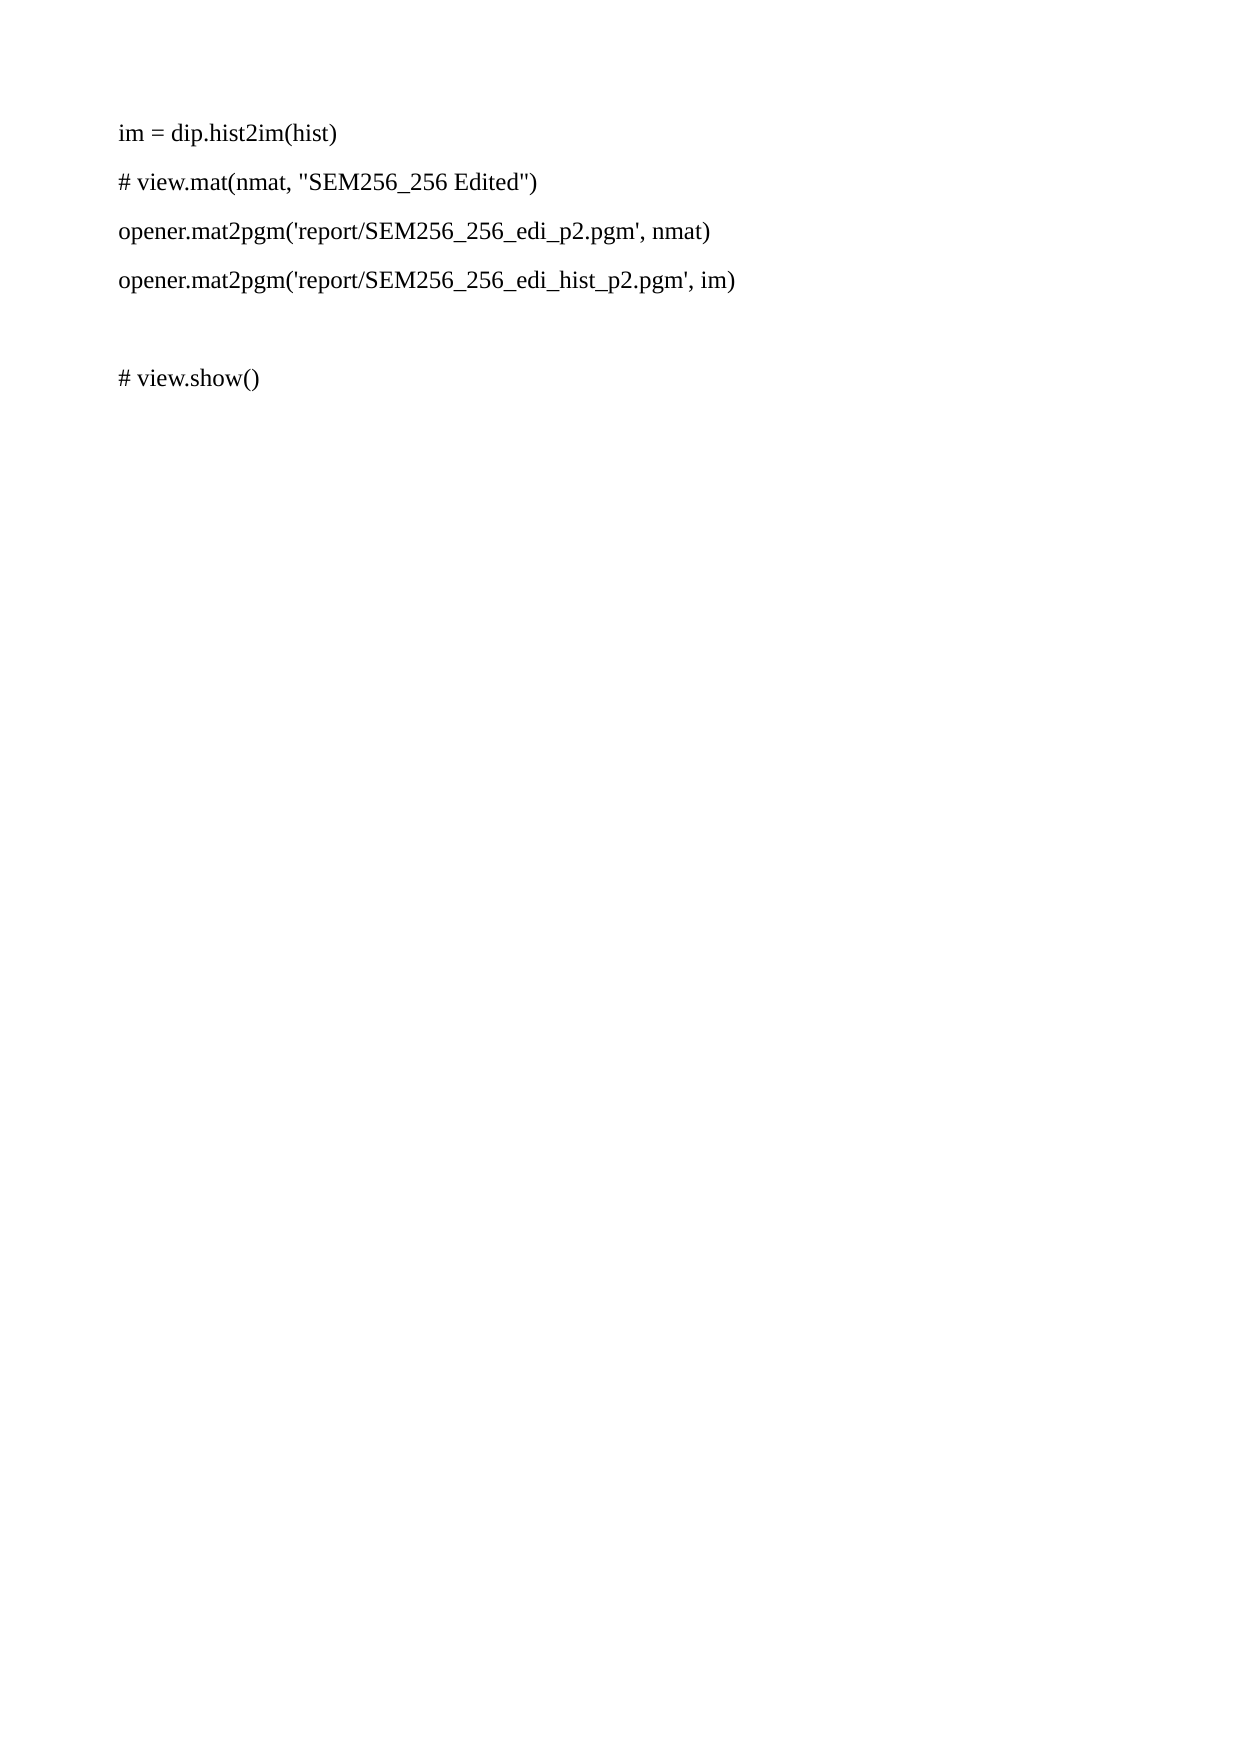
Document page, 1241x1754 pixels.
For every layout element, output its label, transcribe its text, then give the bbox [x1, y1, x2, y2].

text # view.show() [118, 363, 1122, 392]
text opener.mat2pgm('report/SEM256_256_edi_hist_p2.pgm', im) [118, 265, 1122, 294]
text im = dip.hist2im(hist) [118, 118, 1122, 147]
text # view.mat(nmat, "SEM256_256 Edited") [118, 167, 1122, 196]
text opener.mat2pgm('report/SEM256_256_edi_p2.pgm', nmat) [118, 216, 1122, 245]
